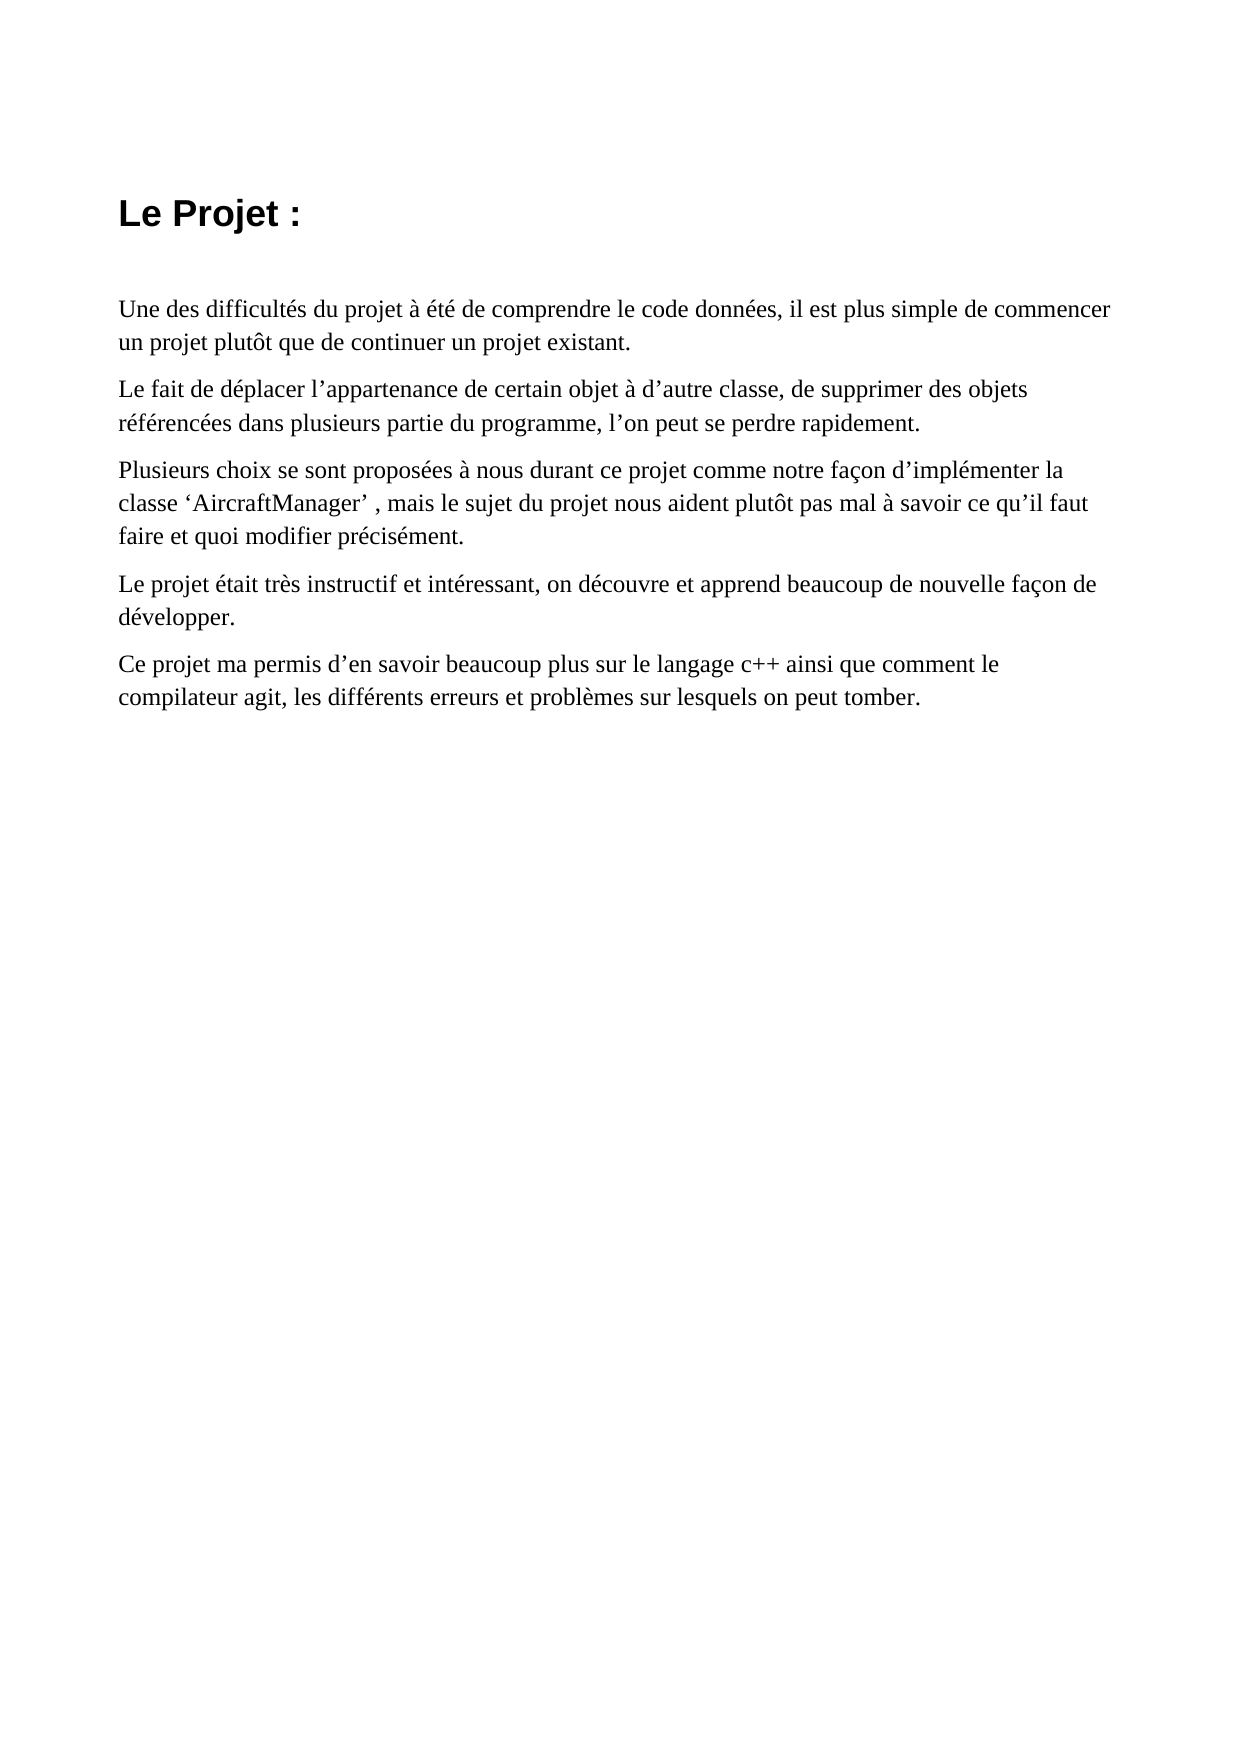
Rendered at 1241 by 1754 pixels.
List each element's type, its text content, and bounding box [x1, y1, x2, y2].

text Une des difficultés du projet à été de comprendre le code données, il est plus simple de commencer un projet plutôt que de continuer un projet existant. [118, 294, 1122, 356]
text Le projet était très instructif et intéressant, on découvre et apprend beaucoup de nouvelle façon de développer. [118, 569, 1122, 631]
text Le fait de déplacer l’appartenance de certain objet à d’autre classe, de supprimer des objets référencées dans plusieurs partie du programme, l’on peut se perdre rapidement. [118, 374, 1122, 436]
text Ce projet ma permis d’en savoir beaucoup plus sur le langage c++ ainsi que comment le compilateur agit, les différents erreurs et problèmes sur lesquels on peut tomber. [118, 649, 1122, 711]
text Plusieurs choix se sont proposées à nous durant ce projet comme notre façon d’implémenter la classe ‘AircraftManager’ , mais le sujet du projet nous aident plutôt pas mal à savoir ce qu’il faut faire et quoi modifier précisément. [118, 455, 1122, 550]
subtitle Le Projet : [118, 191, 1122, 234]
